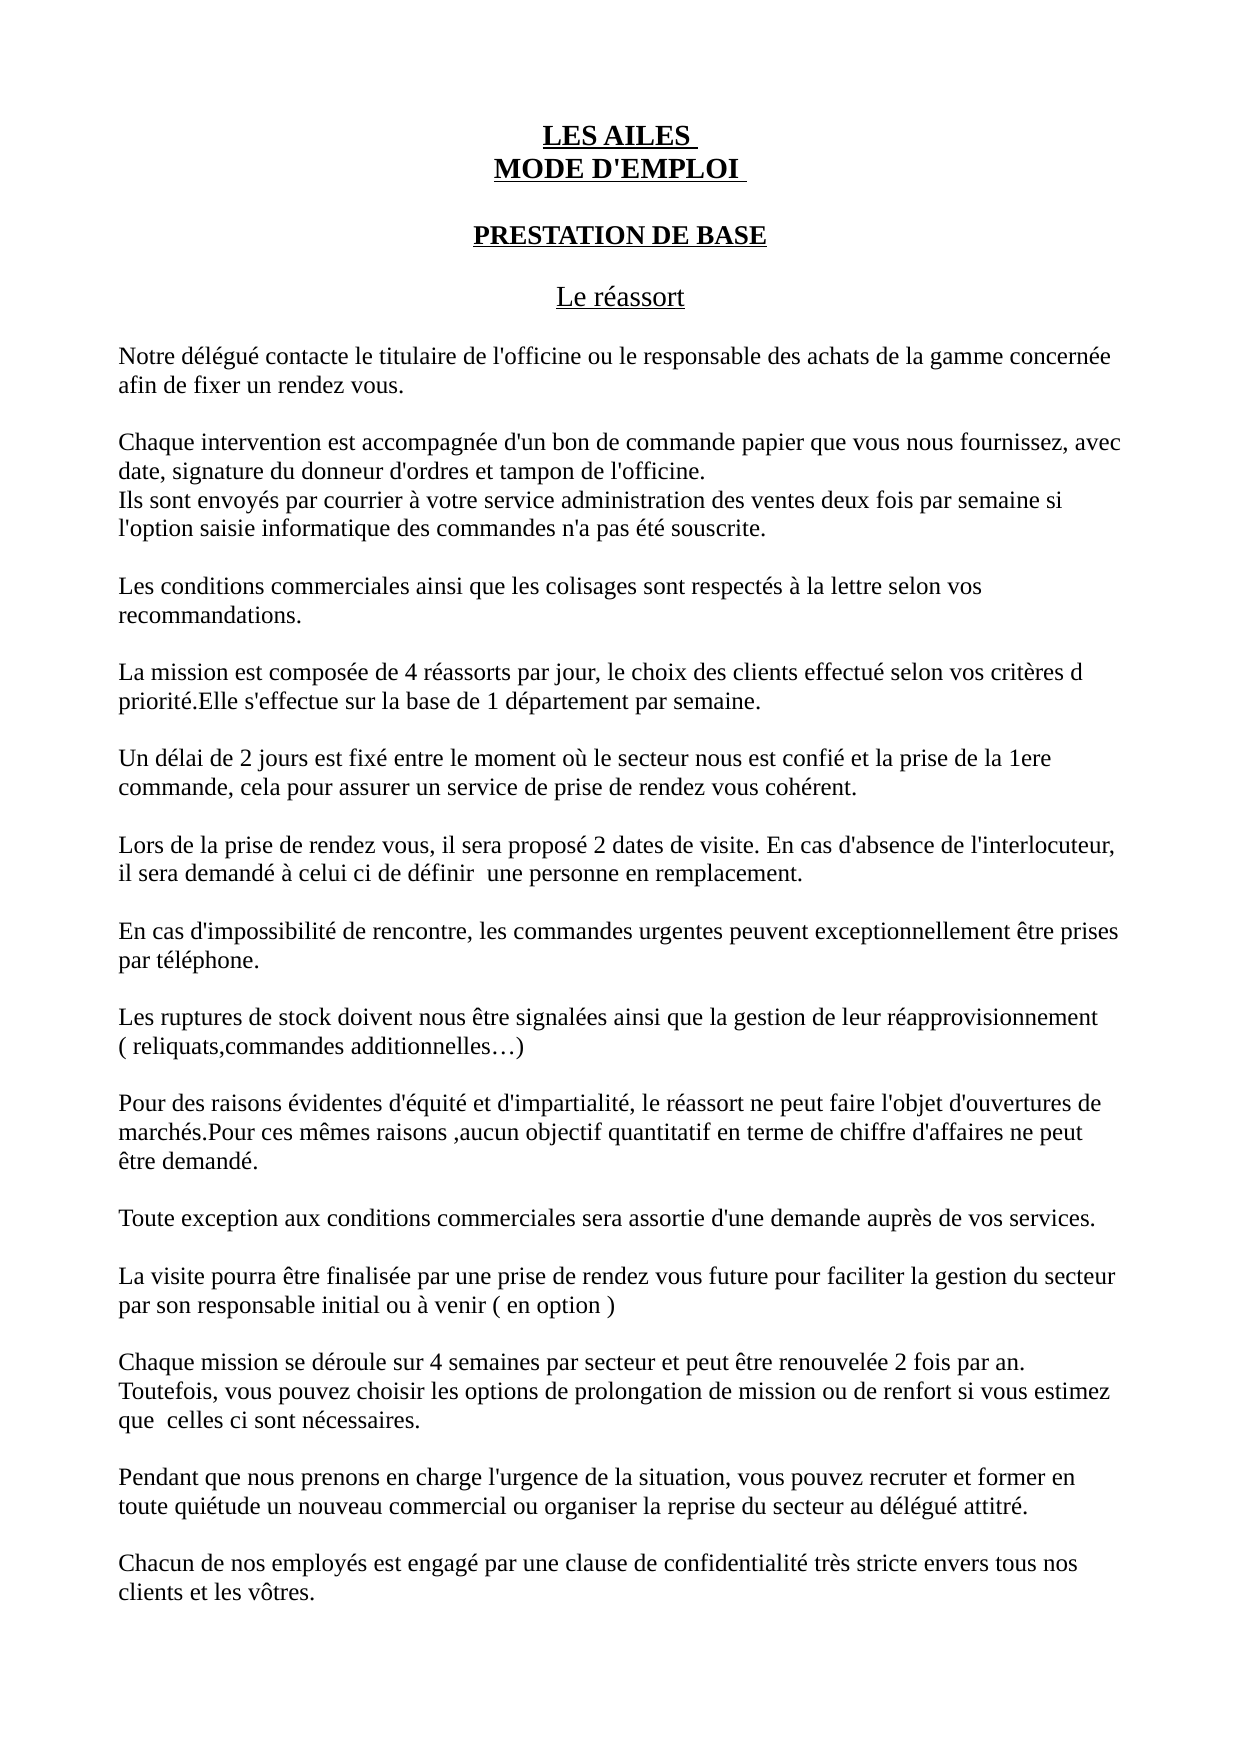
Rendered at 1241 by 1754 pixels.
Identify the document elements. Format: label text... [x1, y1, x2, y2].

text La mission est composée de 4 réassorts par jour, le choix des clients effectué selon vos critères d priorité.Elle s'effectue sur la base de 1 département par semaine. [118, 657, 1122, 715]
text Pour des raisons évidentes d'équité et d'impartialité, le réassort ne peut faire l'objet d'ouvertures de marchés.Pour ces mêmes raisons ,aucun objectif quantitatif en terme de chiffre d'affaires ne peut être demandé. [118, 1088, 1122, 1175]
text PRESTATION DE BASE [118, 219, 1122, 250]
text Lors de la prise de rendez vous, il sera proposé 2 dates de visite. En cas d'absence de l'interlocuteur, il sera demandé à celui ci de définir une personne en remplacement. [118, 830, 1122, 887]
text Les conditions commerciales ainsi que les colisages sont respectés à la lettre selon vos recommandations. [118, 571, 1122, 628]
text Notre délégué contacte le titulaire de l'officine ou le responsable des achats de la gamme concernée afin de fixer un rendez vous. [118, 341, 1122, 398]
text MODE D'EMPLOI [118, 152, 1122, 185]
text Les ruptures de stock doivent nous être signalées ainsi que la gestion de leur réapprovisionnement ( reliquats,commandes additionnelles…) [118, 1002, 1122, 1060]
text Chaque intervention est accompagnée d'un bon de commande papier que vous nous fournissez, avec date, signature du donneur d'ordres et tampon de l'officine. [118, 427, 1122, 485]
text Pendant que nous prenons en charge l'urgence de la situation, vous pouvez recruter et former en toute quiétude un nouveau commercial ou organiser la reprise du secteur au délégué attitré. [118, 1462, 1122, 1520]
text Un délai de 2 jours est fixé entre le moment où le secteur nous est confié et la prise de la 1ere commande, cela pour assurer un service de prise de rendez vous cohérent. [118, 743, 1122, 801]
text Le réassort [118, 279, 1122, 312]
text Ils sont envoyés par courrier à votre service administration des ventes deux fois par semaine si l'option saisie informatique des commandes n'a pas été souscrite. [118, 485, 1122, 542]
text LES AILES [118, 118, 1122, 152]
text La visite pourra être finalisée par une prise de rendez vous future pour faciliter la gestion du secteur par son responsable initial ou à venir ( en option ) [118, 1261, 1122, 1318]
text Chaque mission se déroule sur 4 semaines par secteur et peut être renouvelée 2 fois par an. [118, 1347, 1122, 1376]
text Toutefois, vous pouvez choisir les options de prolongation de mission ou de renfort si vous estimez que celles ci sont nécessaires. [118, 1376, 1122, 1433]
text Toute exception aux conditions commerciales sera assortie d'une demande auprès de vos services. [118, 1203, 1122, 1232]
text Chacun de nos employés est engagé par une clause de confidentialité très stricte envers tous nos clients et les vôtres. [118, 1548, 1122, 1606]
text En cas d'impossibilité de rencontre, les commandes urgentes peuvent exceptionnellement être prises par téléphone. [118, 916, 1122, 973]
